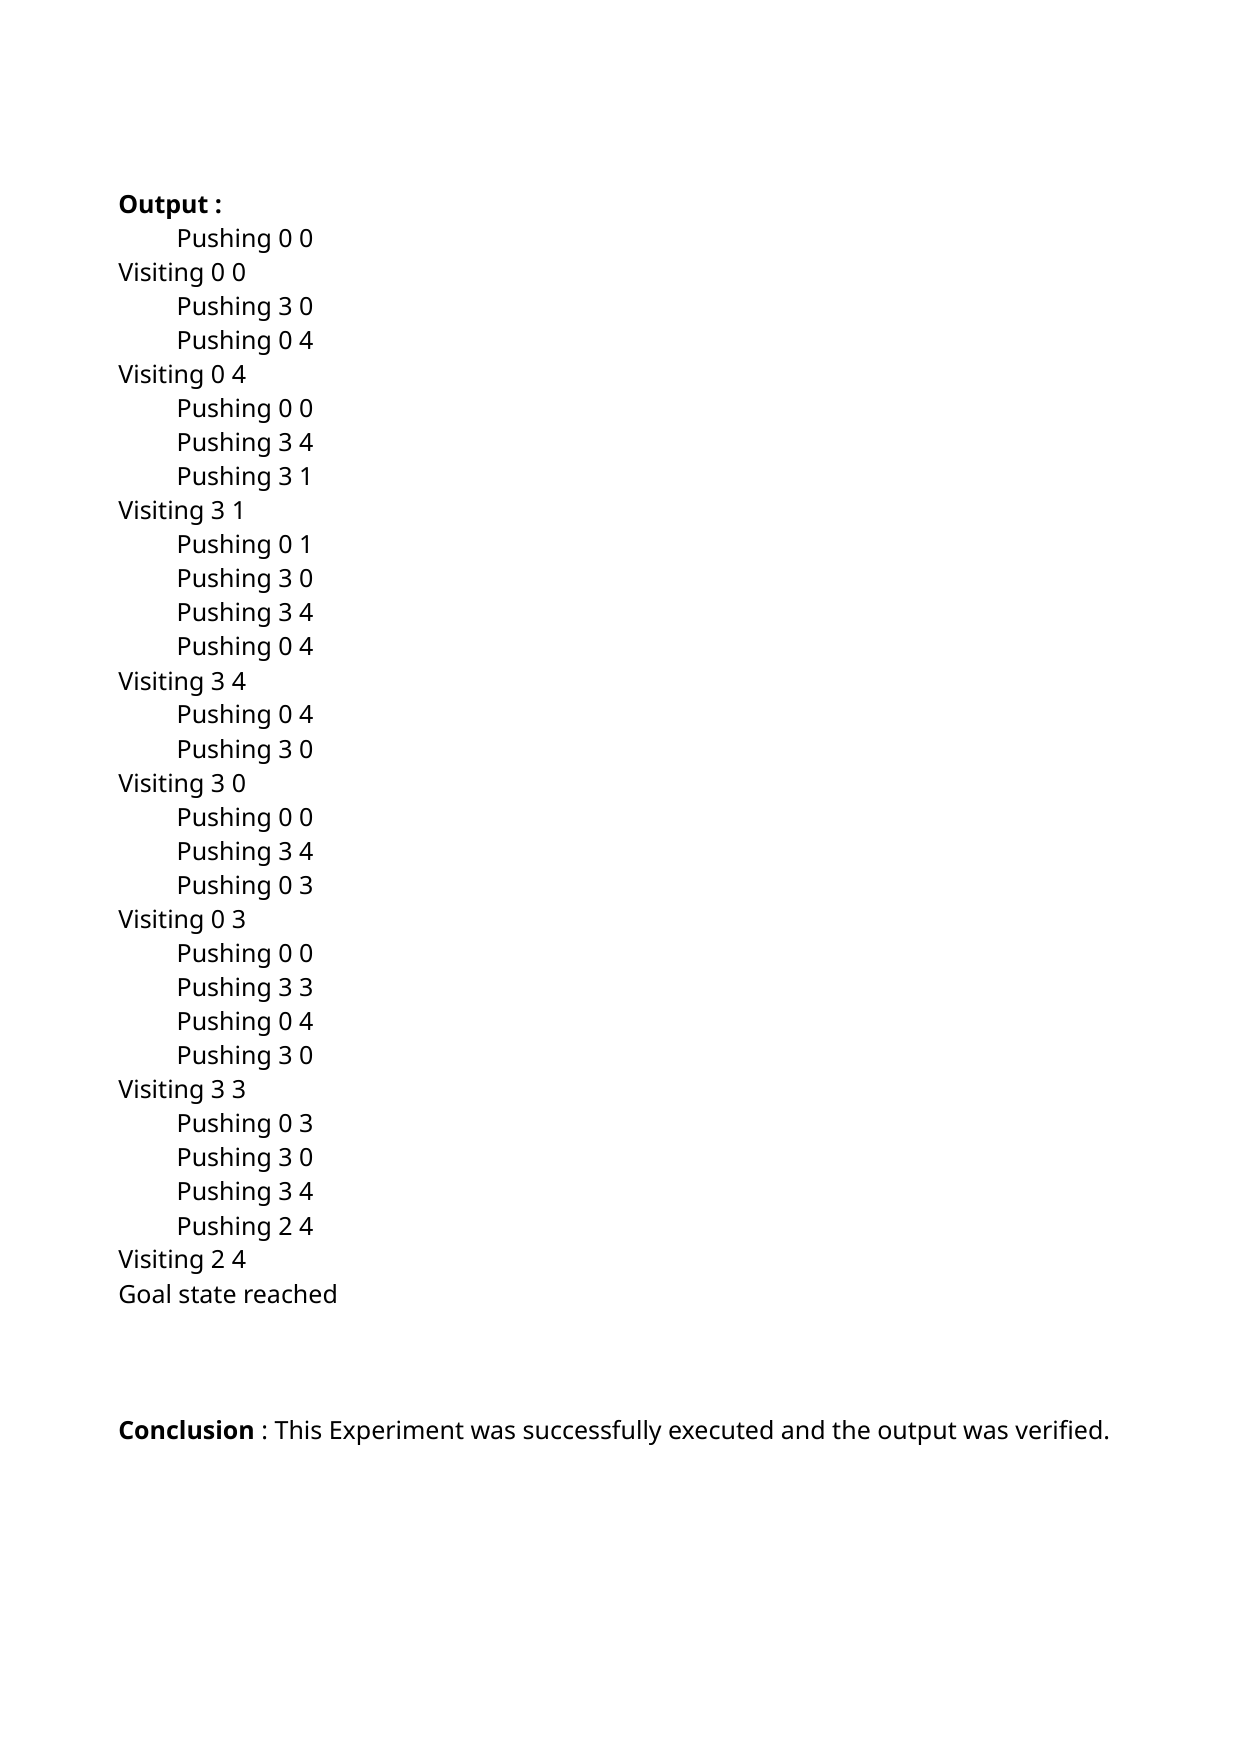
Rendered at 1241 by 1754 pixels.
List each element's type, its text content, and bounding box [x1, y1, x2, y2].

text Visiting 0 0 [118, 254, 1122, 288]
text Pushing 0 0 [118, 936, 1122, 970]
text Visiting 3 4 [118, 663, 1122, 697]
text Pushing 3 4 [118, 595, 1122, 629]
text Pushing 3 0 [118, 561, 1122, 595]
text Pushing 0 4 [118, 1004, 1122, 1038]
text Output : [118, 186, 1122, 220]
text Pushing 3 0 [118, 1140, 1122, 1174]
text Conclusion : This Experiment was successfully executed and the output was verified. [118, 1412, 1122, 1447]
text Pushing 0 3 [118, 867, 1122, 902]
text Pushing 3 4 [118, 833, 1122, 867]
text Pushing 3 4 [118, 1174, 1122, 1208]
text Visiting 0 3 [118, 902, 1122, 936]
text Visiting 0 4 [118, 357, 1122, 391]
text Pushing 0 1 [118, 527, 1122, 561]
text Pushing 3 0 [118, 731, 1122, 765]
text Visiting 3 3 [118, 1072, 1122, 1106]
text Visiting 3 1 [118, 493, 1122, 527]
text Pushing 3 1 [118, 459, 1122, 493]
text Pushing 0 4 [118, 697, 1122, 731]
text Pushing 2 4 [118, 1208, 1122, 1242]
text Pushing 0 0 [118, 799, 1122, 833]
text Pushing 0 0 [118, 391, 1122, 425]
text Pushing 3 0 [118, 1038, 1122, 1072]
text Goal state reached [118, 1276, 1122, 1310]
text Pushing 3 3 [118, 970, 1122, 1004]
text Pushing 0 4 [118, 629, 1122, 663]
text Pushing 3 0 [118, 288, 1122, 322]
text Pushing 0 4 [118, 322, 1122, 357]
text Visiting 3 0 [118, 765, 1122, 799]
text Pushing 0 3 [118, 1106, 1122, 1140]
text Visiting 2 4 [118, 1242, 1122, 1276]
text Pushing 0 0 [118, 220, 1122, 254]
text Pushing 3 4 [118, 425, 1122, 459]
